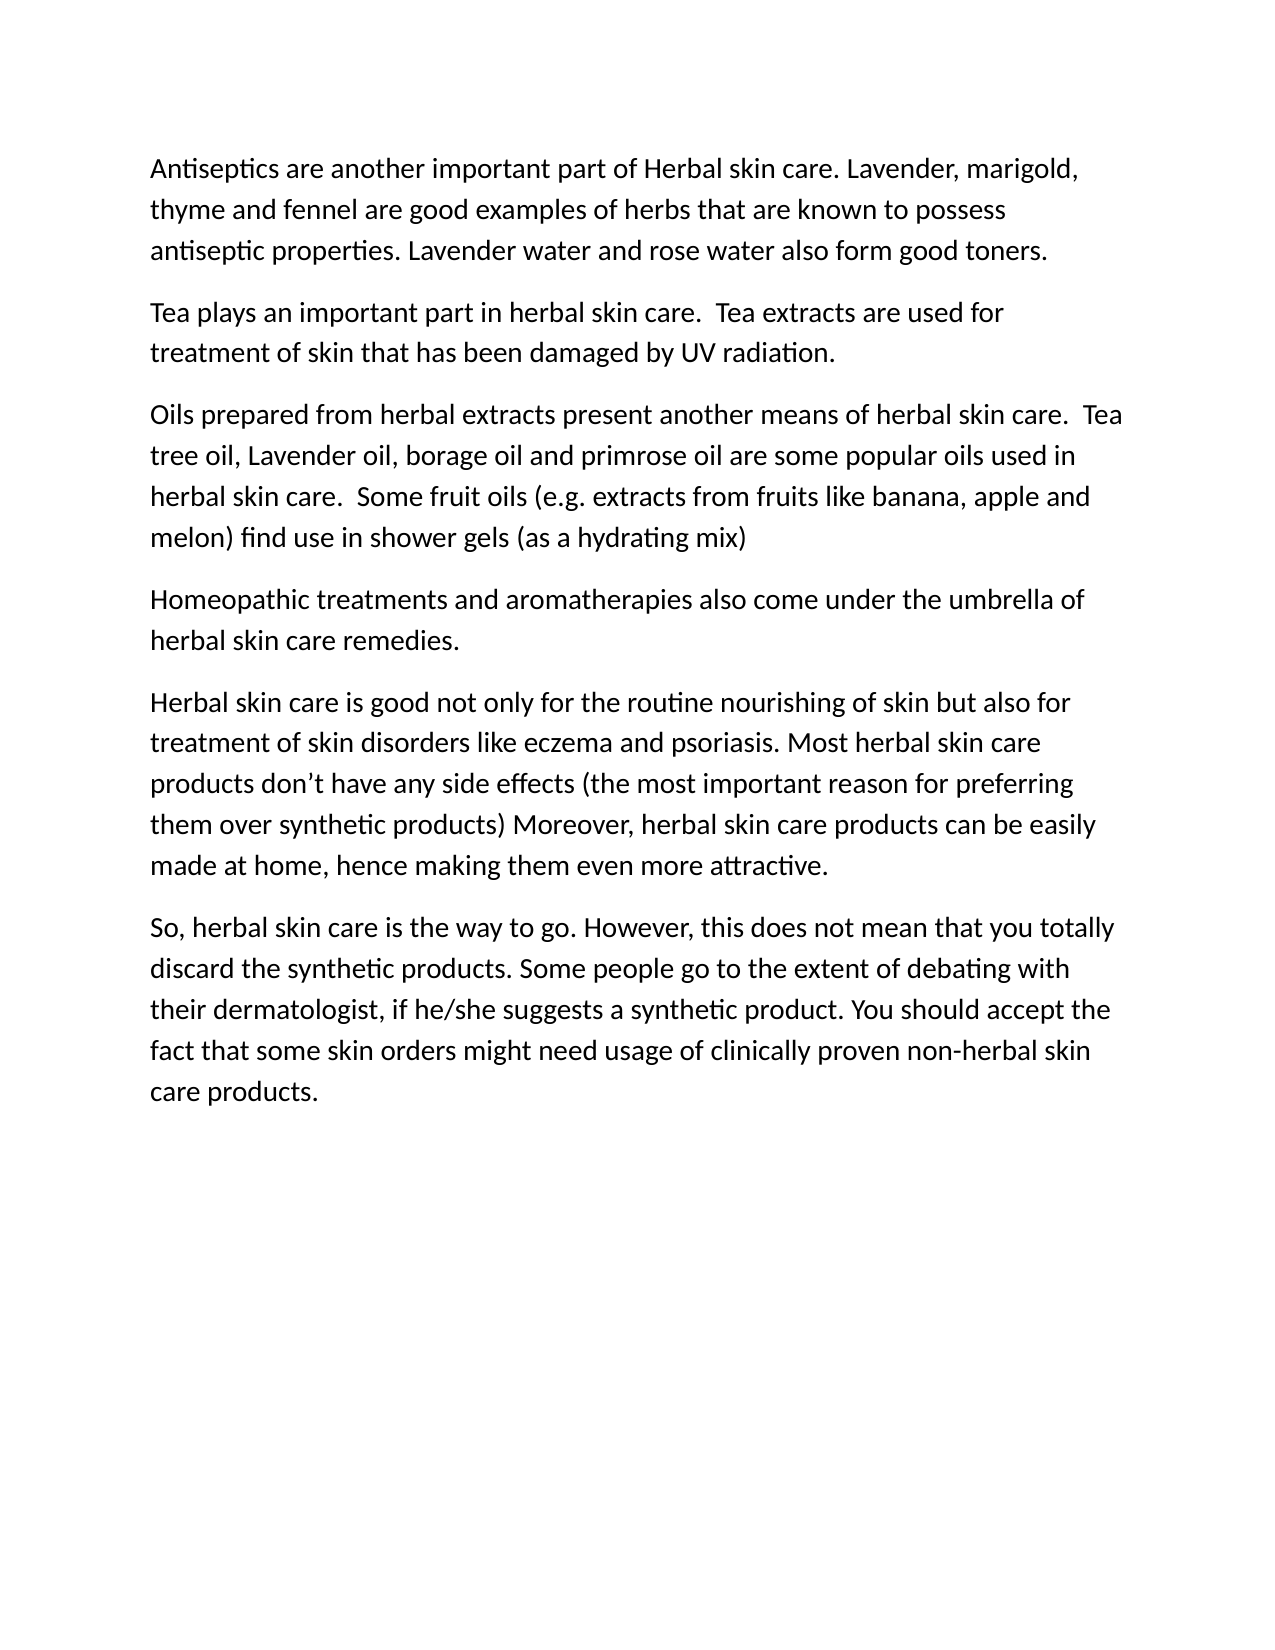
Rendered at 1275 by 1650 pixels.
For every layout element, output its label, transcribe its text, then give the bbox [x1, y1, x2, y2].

text So, herbal skin care is the way to go. However, this does not mean that you totally discard the synthetic products. Some people go to the extent of debating with their dermatologist, if he/she suggests a synthetic product. You should accept the fact that some skin orders might need usage of clinically proven non-herbal skin care products. [150, 909, 1125, 1108]
text Tea plays an important part in herbal skin care. Tea extracts are used for treatment of skin that has been damaged by UV radiation. [150, 294, 1125, 370]
text Oils prepared from herbal extracts present another means of herbal skin care. Tea tree oil, Lavender oil, borage oil and primrose oil are some popular oils used in herbal skin care. Some fruit oils (e.g. extracts from fruits like banana, apple and melon) find use in shower gels (as a hydrating mix) [150, 396, 1125, 555]
text Homeopathic treatments and aromatherapies also come under the umbrella of herbal skin care remedies. [150, 581, 1125, 657]
text Herbal skin care is good not only for the routine nourishing of skin but also for treatment of skin disorders like eczema and psoriasis. Most herbal skin care products don’t have any side effects (the most important reason for preferring them over synthetic products) Moreover, herbal skin care products can be easily made at home, hence making them even more attractive. [150, 684, 1125, 883]
text Antiseptics are another important part of Herbal skin care. Lavender, marigold, thyme and fennel are good examples of herbs that are known to possess antiseptic properties. Lavender water and rose water also form good toners. [150, 150, 1125, 267]
